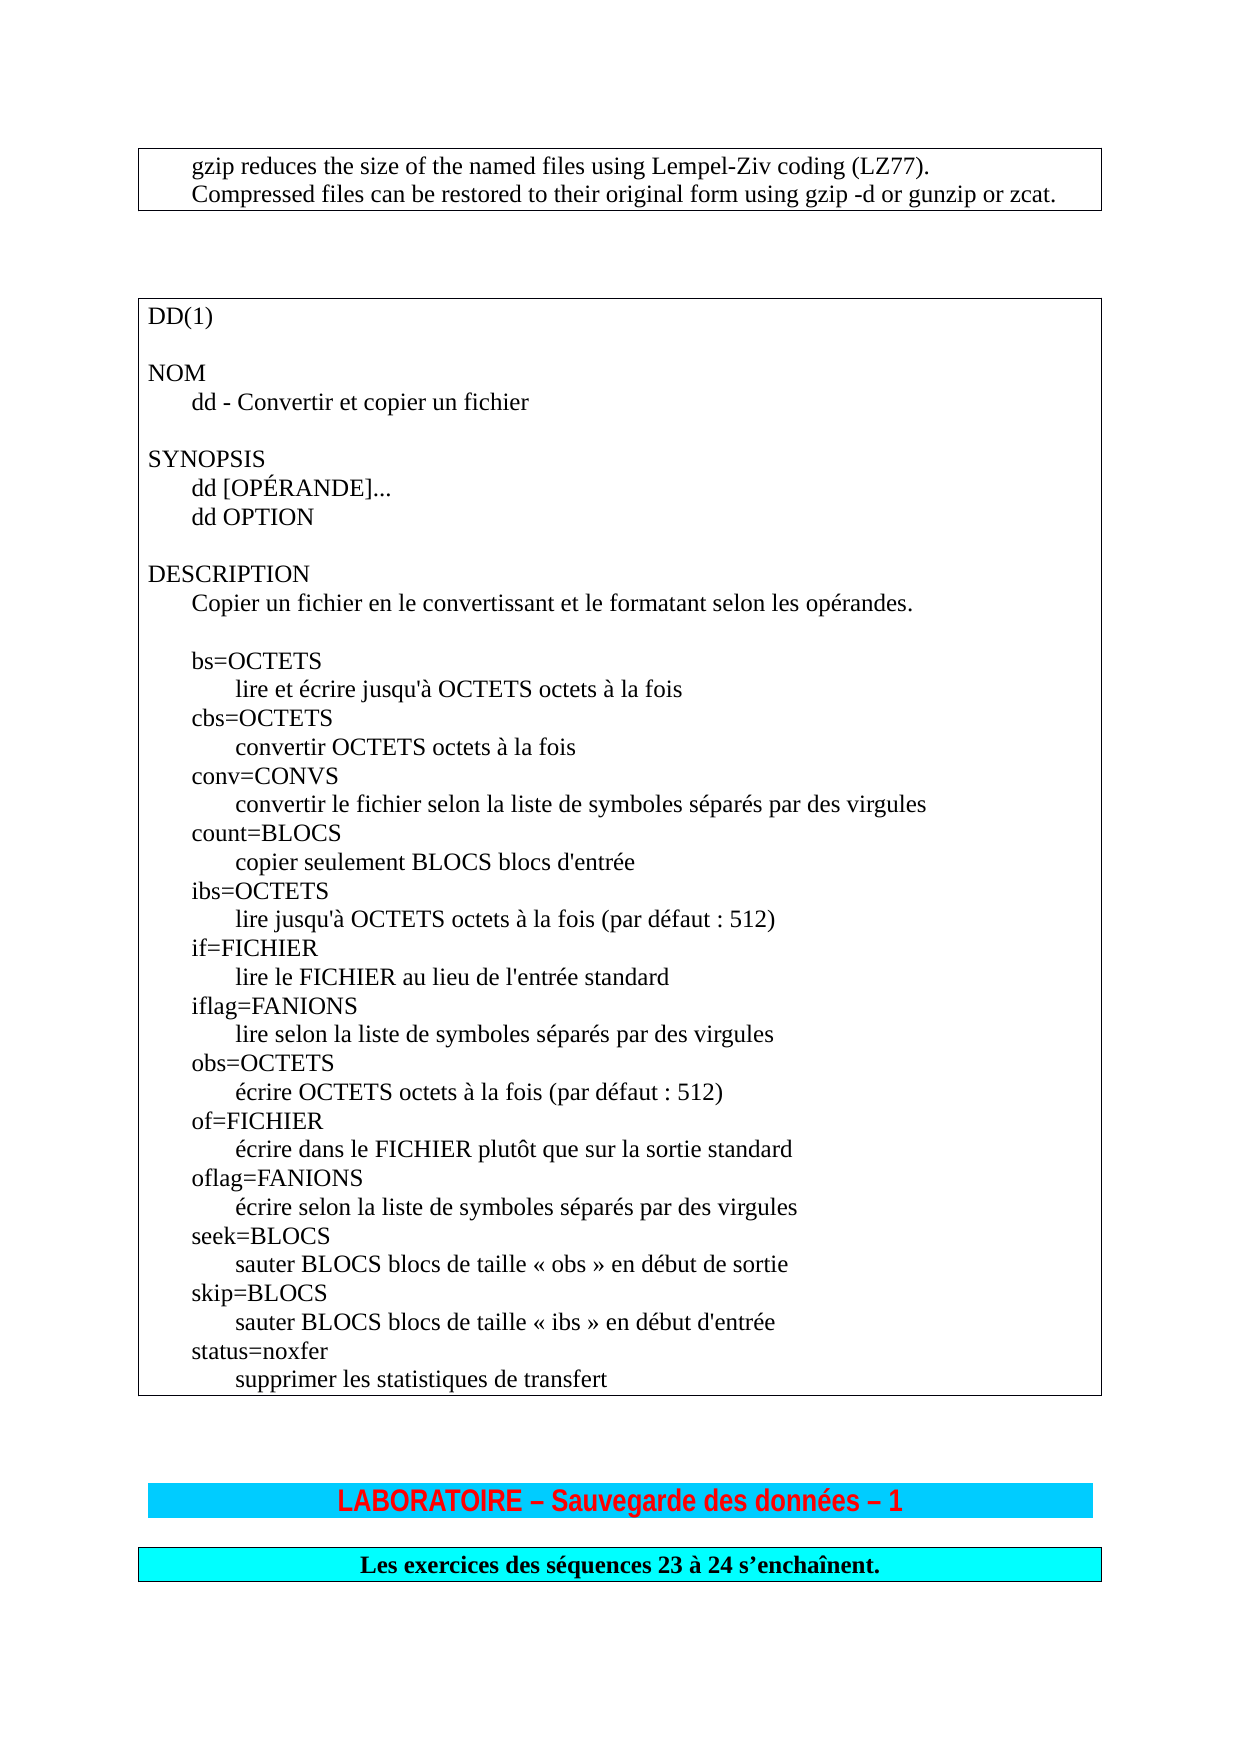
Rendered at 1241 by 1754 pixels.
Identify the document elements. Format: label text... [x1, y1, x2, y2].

text dd - Convertir et copier un fichier [148, 387, 1093, 416]
text of=FICHIER [148, 1106, 1093, 1134]
text Copier un fichier en le convertissant et le formatant selon les opérandes. [148, 588, 1093, 617]
text iflag=FANIONS [148, 991, 1093, 1019]
text status=noxfer [148, 1336, 1093, 1361]
text oflag=FANIONS [148, 1163, 1093, 1192]
text dd [OPÉRANDE]... [148, 473, 1093, 502]
text bs=OCTETS [148, 646, 1093, 674]
text NOM [148, 358, 1093, 387]
text écrire selon la liste de symboles séparés par des virgules [148, 1192, 1093, 1221]
text count=BLOCS [148, 818, 1093, 847]
text SYNOPSIS [148, 444, 1093, 473]
text Les exercices des séquences 23 à 24 s’enchaînent. [139, 1548, 1101, 1581]
text Compressed files can be restored to their original form using gzip -d or gunzip or zcat. [139, 176, 1101, 210]
text lire selon la liste de symboles séparés par des virgules [148, 1019, 1093, 1048]
text ibs=OCTETS [148, 876, 1093, 904]
text if=FICHIER [148, 933, 1093, 962]
text convertir OCTETS octets à la fois [148, 732, 1093, 761]
text dd OPTION [148, 502, 1093, 531]
text lire le FICHIER au lieu de l'entrée standard [148, 962, 1093, 991]
text copier seulement BLOCS blocs d'entrée [148, 847, 1093, 876]
text lire jusqu'à OCTETS octets à la fois (par défaut : 512) [148, 904, 1093, 933]
text DESCRIPTION [148, 559, 1093, 588]
text écrire dans le FICHIER plutôt que sur la sortie standard [148, 1134, 1093, 1163]
text seek=BLOCS [148, 1221, 1093, 1249]
text DD(1) [139, 299, 1101, 329]
text obs=OCTETS [148, 1048, 1093, 1077]
text gzip reduces the size of the named files using Lempel-Ziv coding (LZ77). [139, 149, 1101, 176]
text cbs=OCTETS [148, 703, 1093, 732]
text convertir le fichier selon la liste de symboles séparés par des virgules [148, 789, 1093, 818]
text sauter BLOCS blocs de taille « obs » en début de sortie [148, 1249, 1093, 1278]
text lire et écrire jusqu'à OCTETS octets à la fois [148, 674, 1093, 703]
text skip=BLOCS [148, 1278, 1093, 1307]
text écrire OCTETS octets à la fois (par défaut : 512) [148, 1077, 1093, 1106]
text sauter BLOCS blocs de taille « ibs » en début d'entrée [148, 1307, 1093, 1336]
text conv=CONVS [148, 761, 1093, 789]
text LABORATOIRE – Sauvegarde des données – 1 [148, 1483, 1093, 1518]
text supprimer les statistiques de transfert [139, 1361, 1101, 1395]
